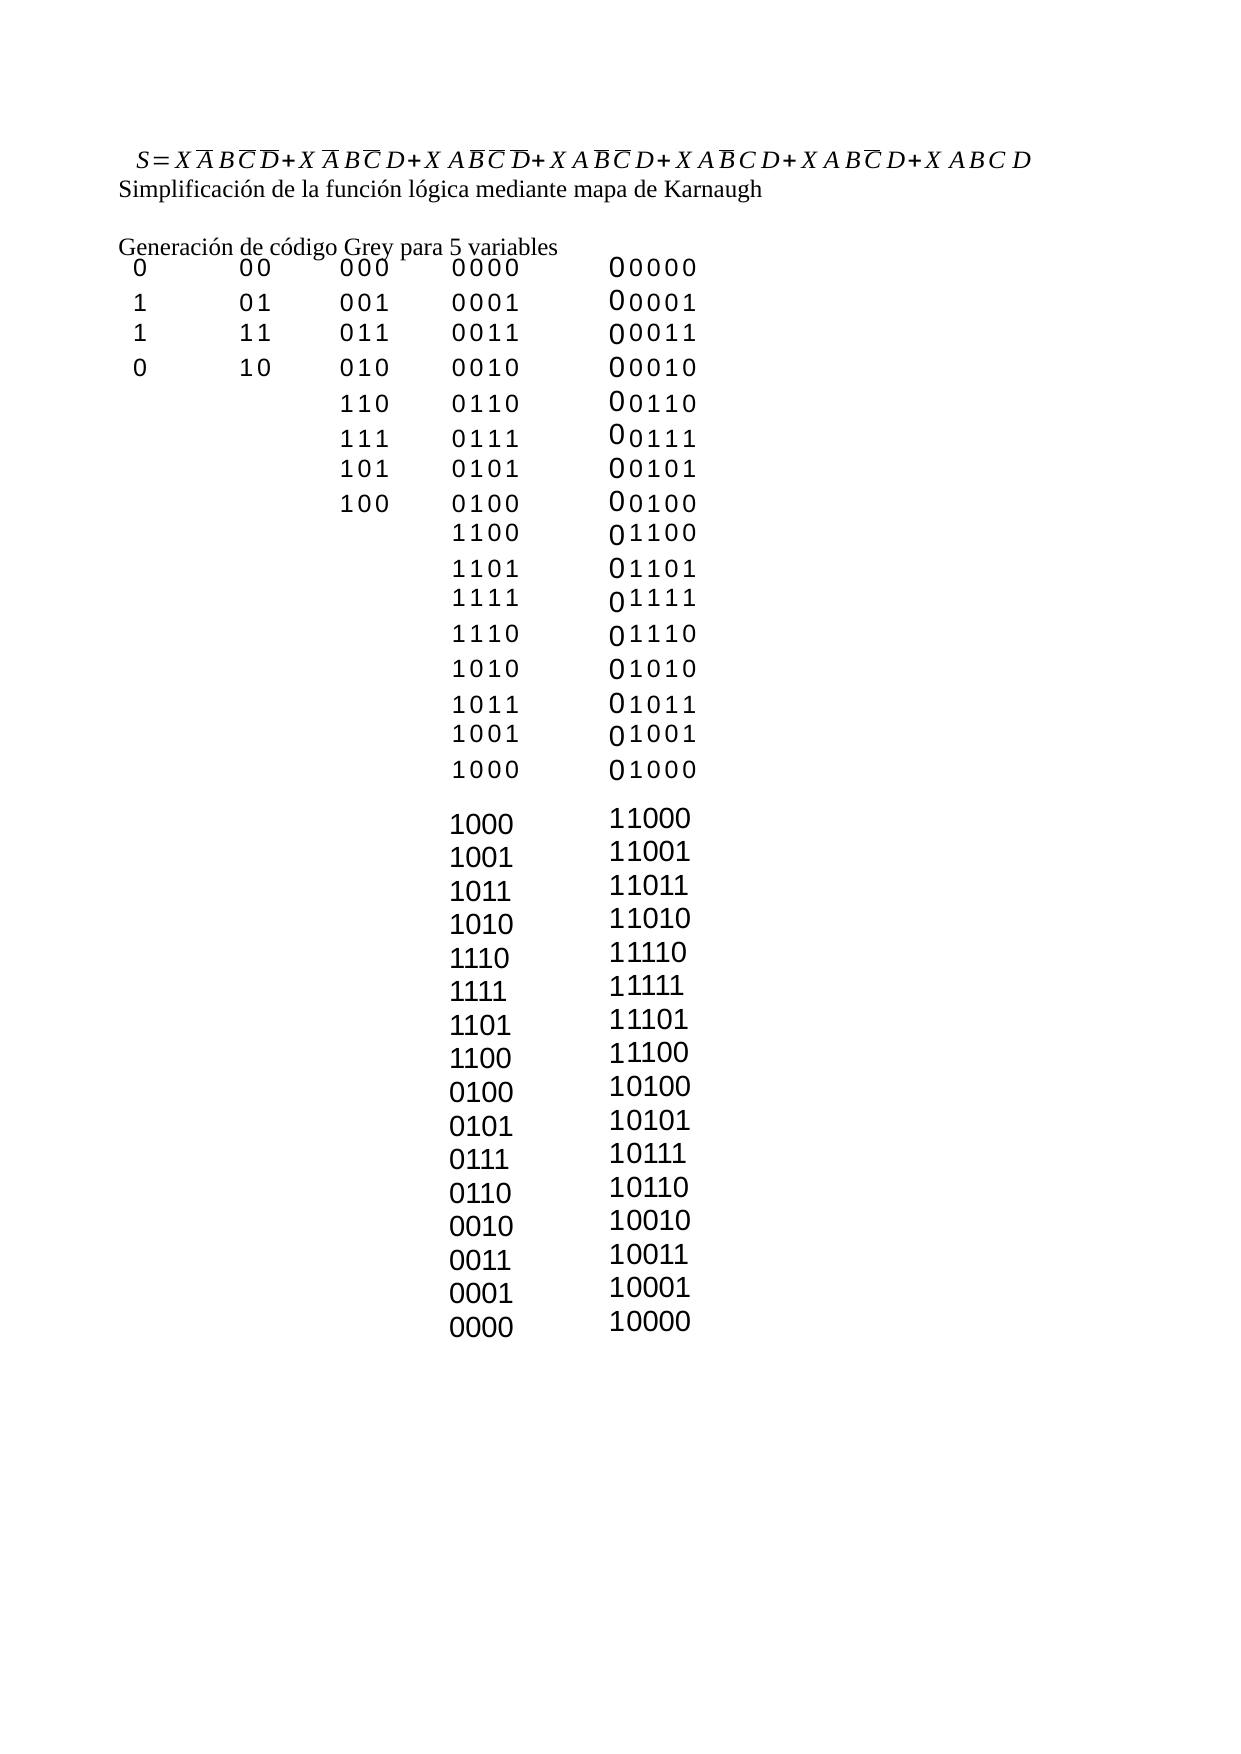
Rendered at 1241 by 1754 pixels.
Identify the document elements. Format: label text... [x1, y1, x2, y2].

text Generación de código Grey para 5 variables [118, 232, 1122, 261]
text Simplificación de la función lógica mediante mapa de Karnaugh [118, 174, 1122, 203]
